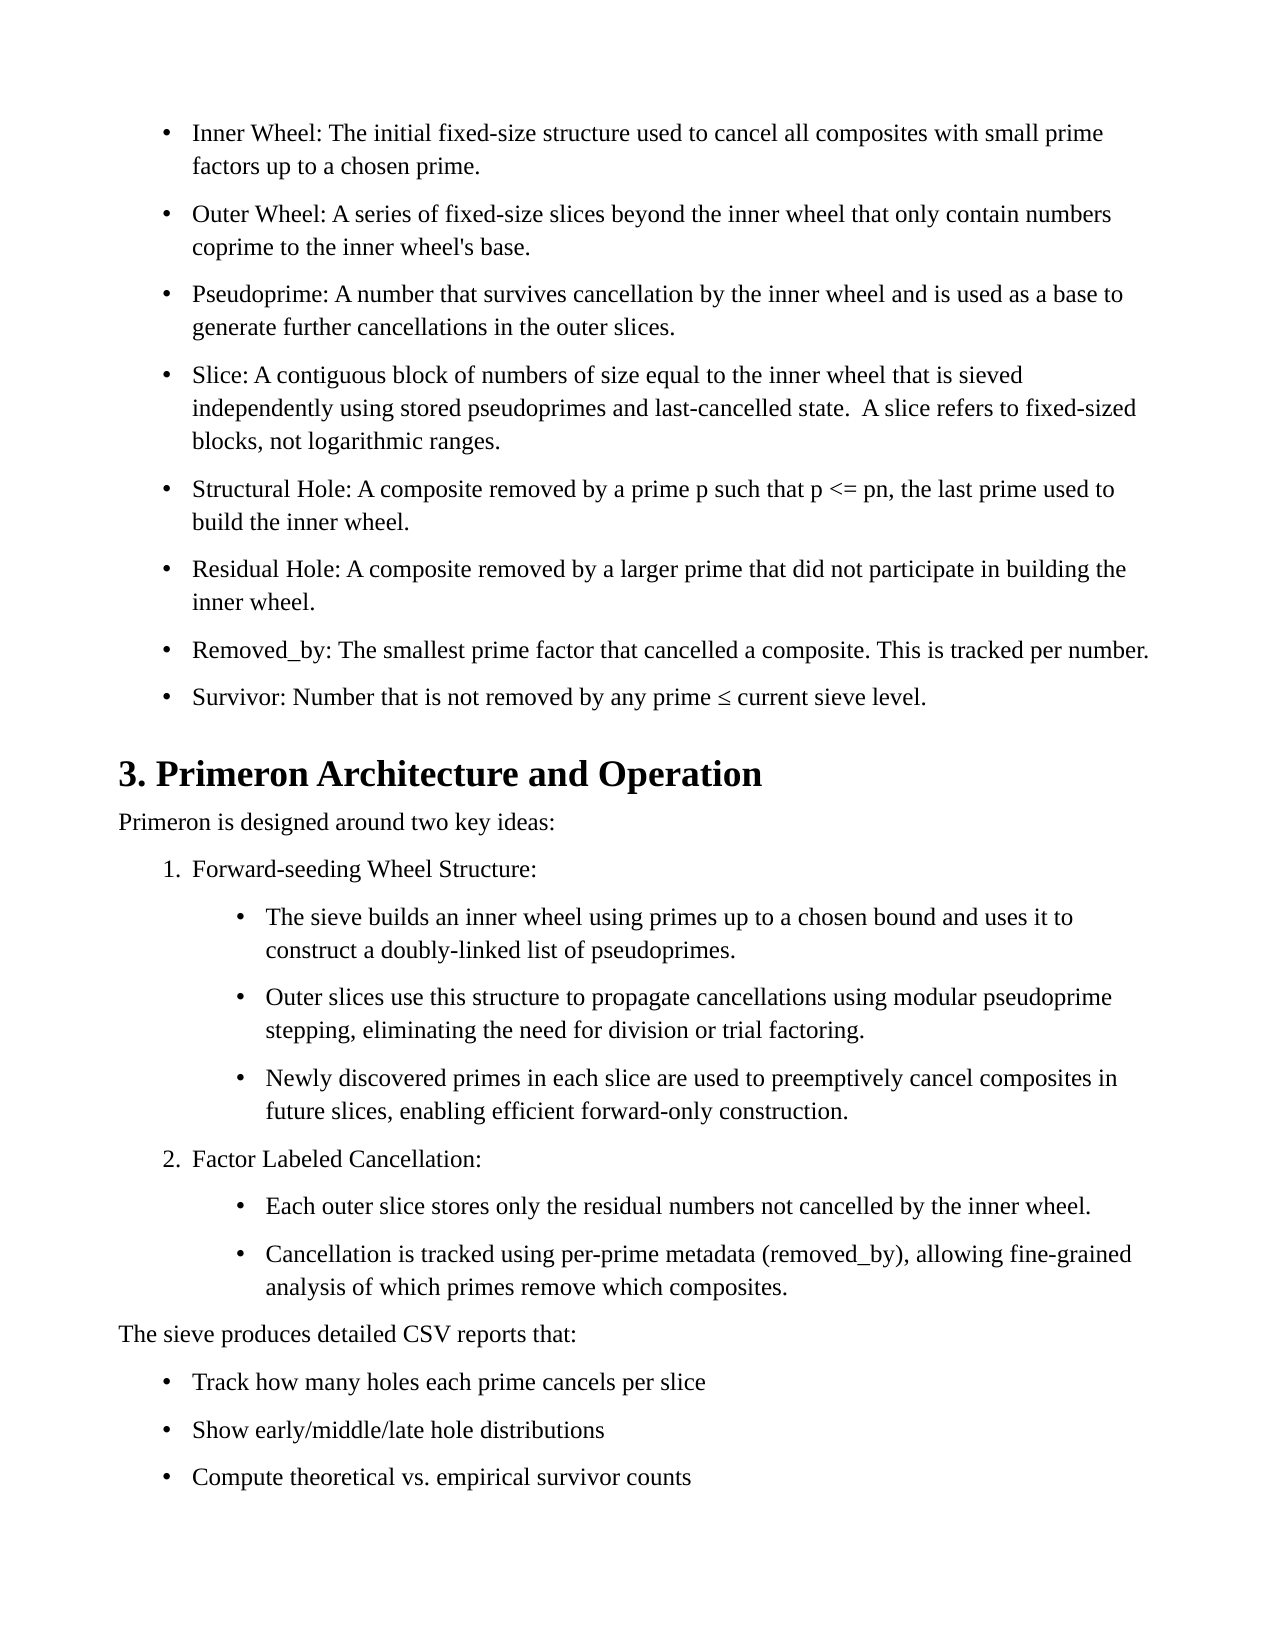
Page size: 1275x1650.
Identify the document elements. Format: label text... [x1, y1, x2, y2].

text The sieve produces detailed CSV reports that: [118, 1319, 1157, 1348]
list Outer Wheel: A series of fixed-size slices beyond the inner wheel that only contain numbers coprime to the inner wheel's base. [162, 199, 1157, 261]
list Survivor: Number that is not removed by any prime ≤ current sieve level. [162, 682, 1157, 711]
list Show early/middle/late hole distributions [162, 1415, 1157, 1443]
list Each outer slice stores only the residual numbers not cancelled by the inner wheel. [236, 1191, 1157, 1220]
list Forward-seeding Wheel Structure: [162, 854, 1157, 883]
text Primeron is designed around two key ideas: [118, 807, 1157, 835]
list Slice: A contiguous block of numbers of size equal to the inner wheel that is sieved independently using stored pseudoprimes and last-cancelled state. A slice refers to fixed-sized blocks, not logarithmic ranges. [162, 360, 1157, 455]
list Factor Labeled Cancellation: [162, 1144, 1157, 1172]
list Compute theoretical vs. empirical survivor counts [162, 1462, 1157, 1491]
list Inner Wheel: The initial fixed-size structure used to cancel all composites with small prime factors up to a chosen prime. [162, 118, 1157, 180]
list Structural Hole: A composite removed by a prime p such that p <= pn, the last prime used to build the inner wheel. [162, 474, 1157, 535]
subtitle 3. Primeron Architecture and Operation [118, 751, 1157, 794]
list Cancellation is tracked using per-prime metadata (removed_by), allowing fine-grained analysis of which primes remove which composites. [236, 1239, 1157, 1301]
list Pseudoprime: A number that survives cancellation by the inner wheel and is used as a base to generate further cancellations in the outer slices. [162, 279, 1157, 341]
list Removed_by: The smallest prime factor that cancelled a composite. This is tracked per number. [162, 635, 1157, 664]
list Residual Hole: A composite removed by a larger prime that did not participate in building the inner wheel. [162, 554, 1157, 616]
list The sieve builds an inner wheel using primes up to a chosen bound and uses it to construct a doubly-linked list of pseudoprimes. [236, 902, 1157, 963]
list Newly discovered primes in each slice are used to preemptively cancel composites in future slices, enabling efficient forward-only construction. [236, 1063, 1157, 1125]
list Track how many holes each prime cancels per slice [162, 1367, 1157, 1396]
list Outer slices use this structure to propagate cancellations using modular pseudoprime stepping, eliminating the need for division or trial factoring. [236, 982, 1157, 1044]
